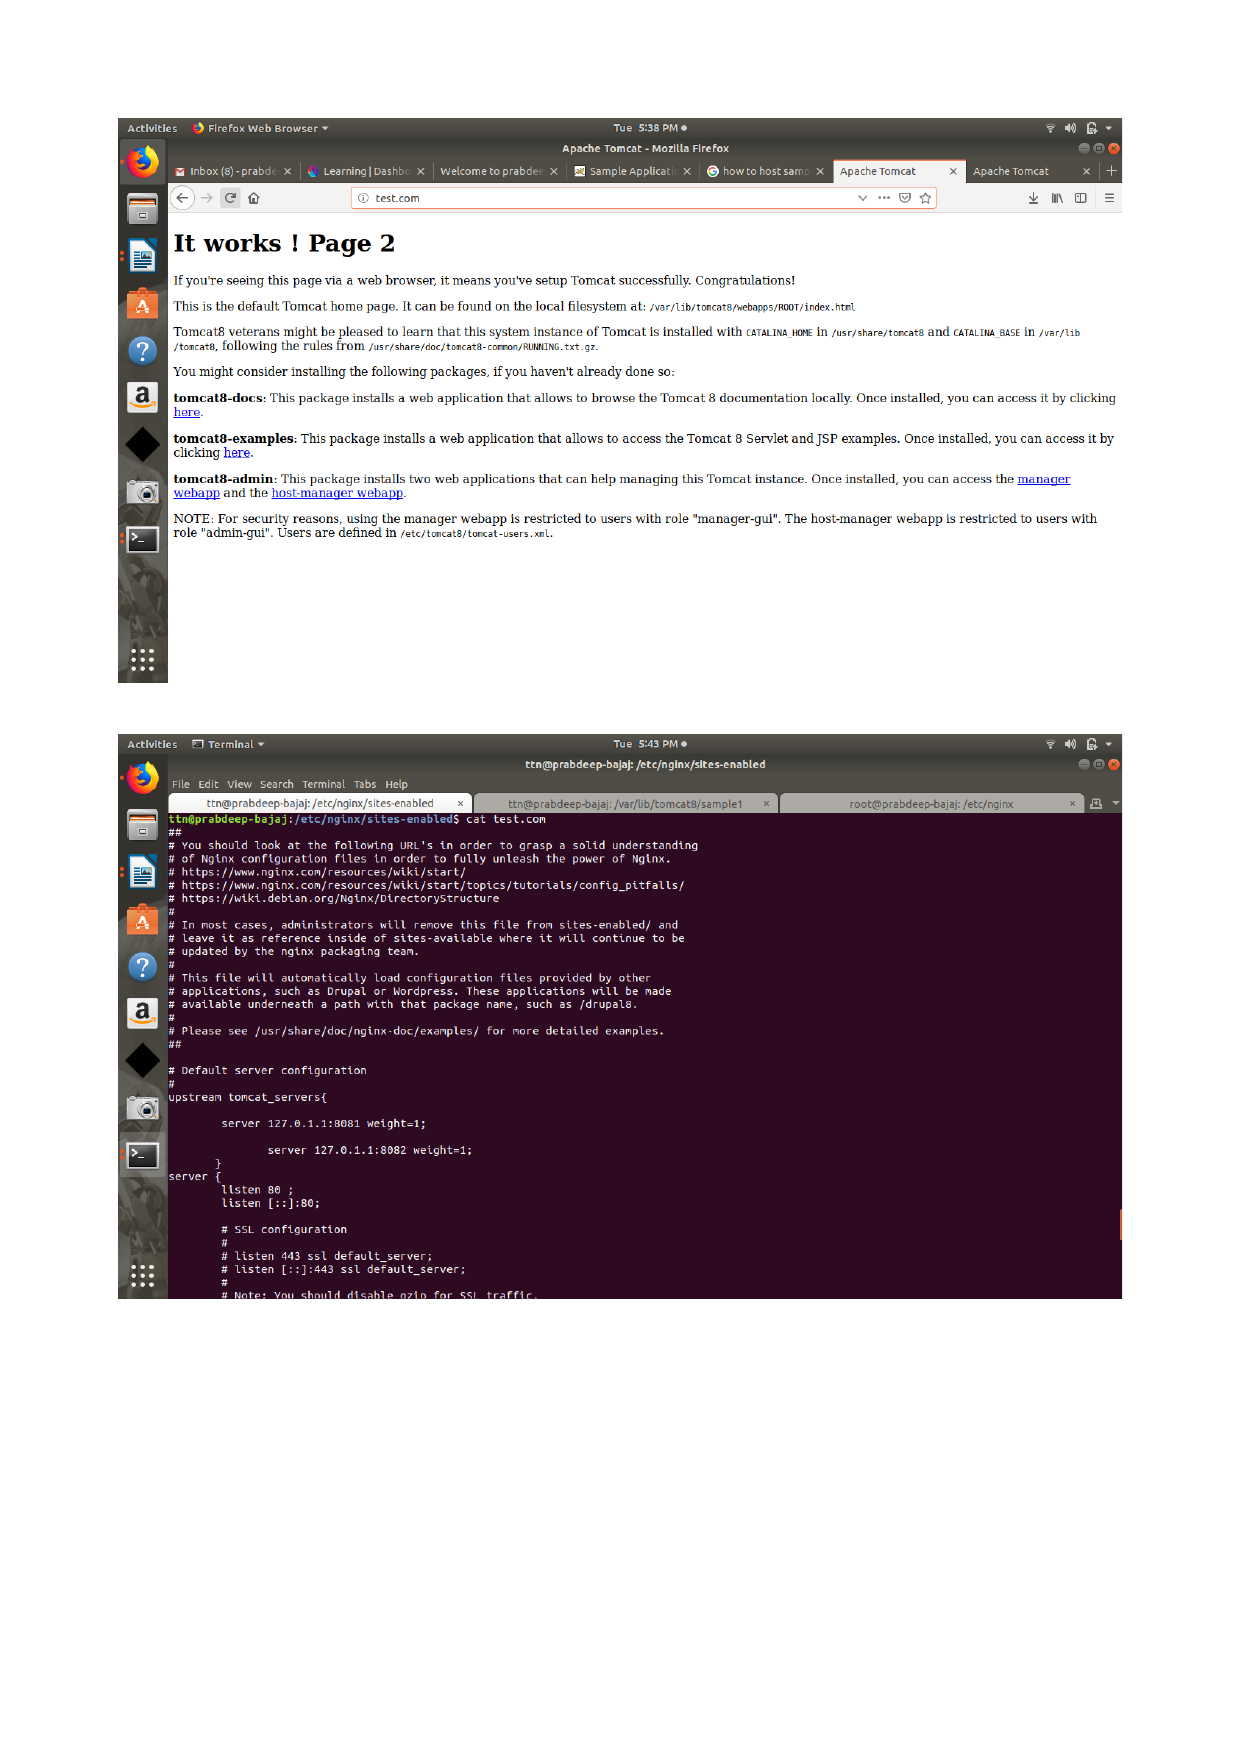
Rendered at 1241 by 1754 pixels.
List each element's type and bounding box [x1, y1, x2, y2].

picture [118, 118, 1123, 683]
picture [118, 734, 1123, 1299]
